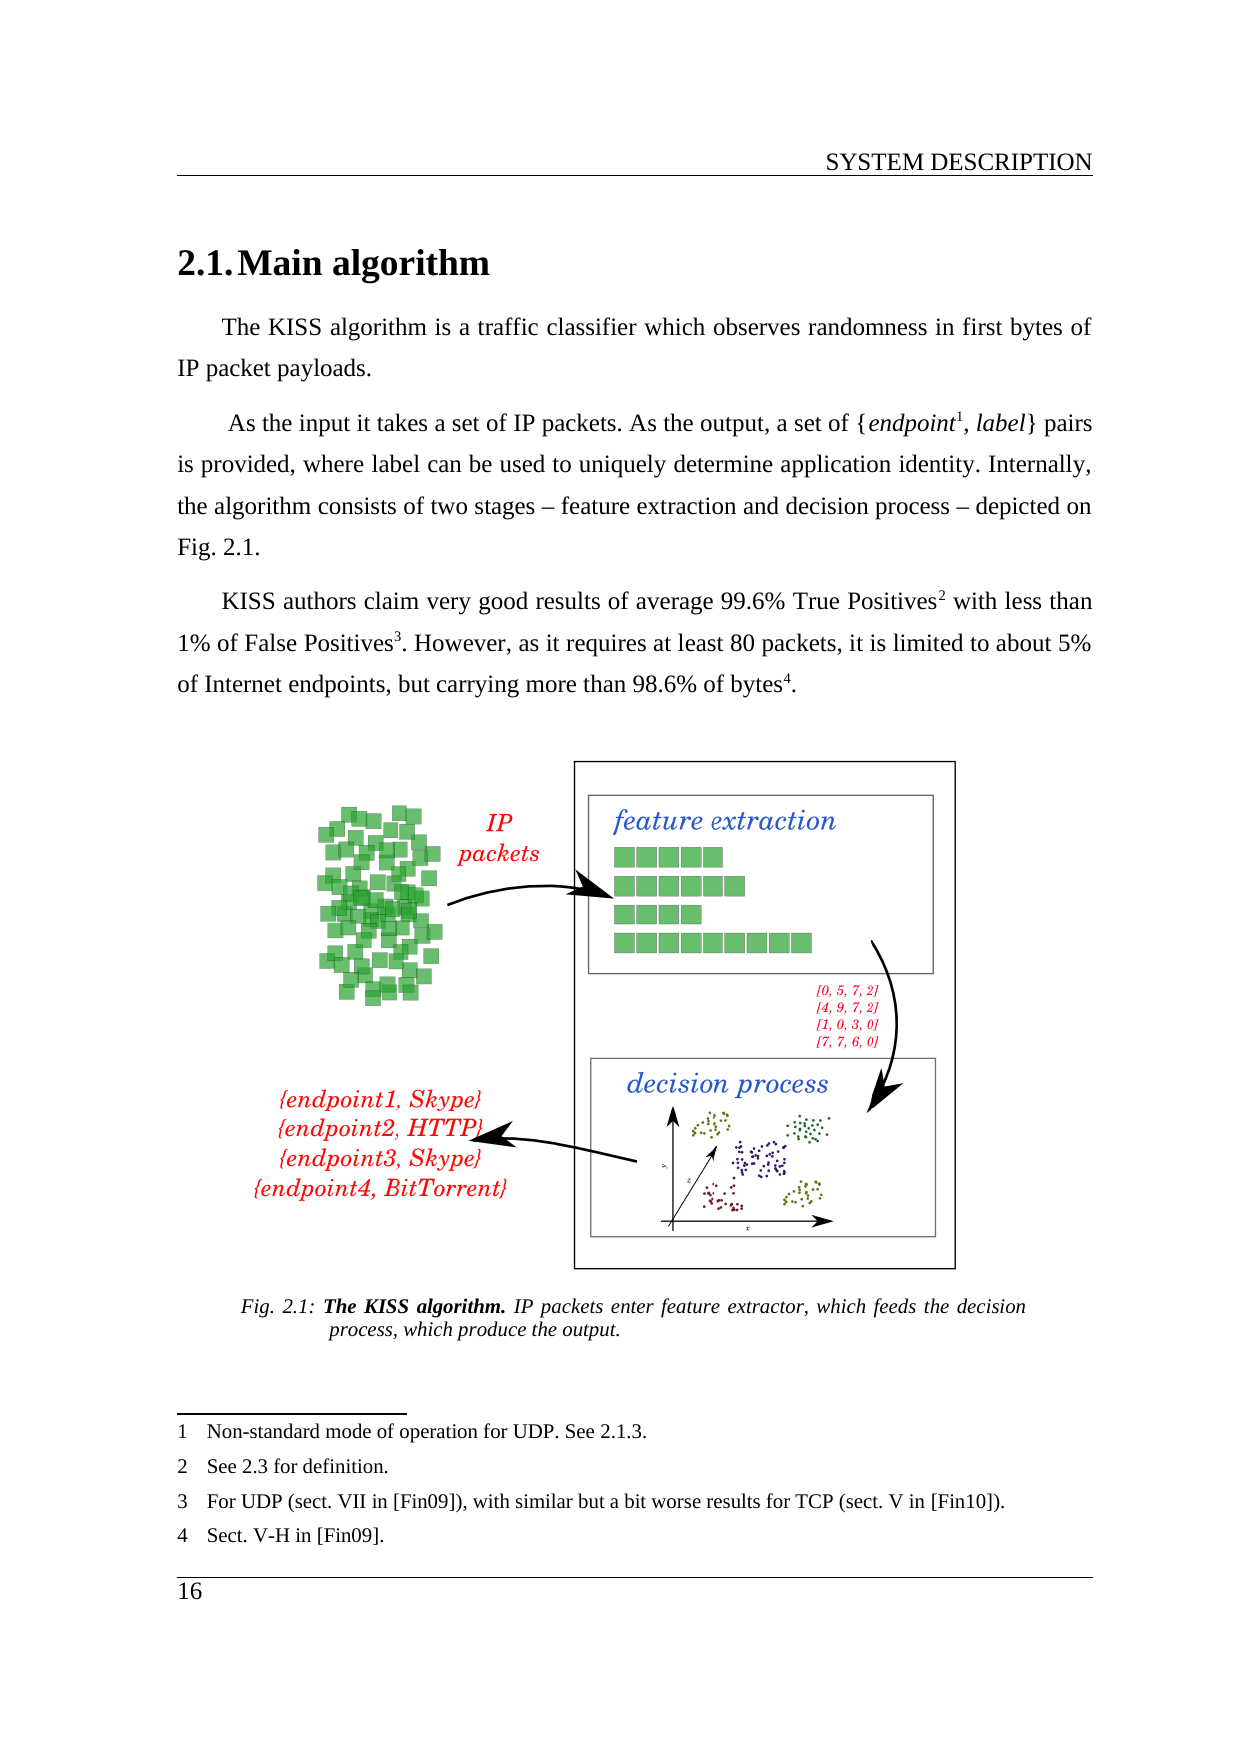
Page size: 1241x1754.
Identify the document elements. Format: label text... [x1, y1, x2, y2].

text Sect. V-H in [Fin09]. [177, 1524, 1093, 1547]
text Fig. 2.1: The KISS algorithm. IP packets enter feature extractor, which feeds the decision process, which produce the output. [241, 1295, 1029, 1341]
text The KISS algorithm is a traffic classifier which observes randomness in first bytes of IP packet payloads. [177, 313, 1093, 382]
text See 2.3 for definition. [177, 1455, 1093, 1478]
subtitle Main algorithm [177, 242, 1093, 284]
text As the input it takes a set of IP packets. As the output, a set of {endpoint, label} pairs is provided, where label can be used to uniquely determine application identity. Internally, the algorithm consists of two stages – feature extraction and decision process – depicted on Fig. 2.1. [177, 409, 1093, 561]
text Non-standard mode of operation for UDP. See 2.1.3. [177, 1420, 1093, 1443]
text KISS authors claim very good results of average 99.6% True Positives with less than 1% of False Positives. However, as it requires at least 80 packets, it is limited to about 5% of Internet endpoints, but carrying more than 98.6% of bytes. [177, 587, 1093, 698]
text For UDP (sect. VII in [Fin09]), with similar but a bit worse results for TCP (sect. V in [Fin10]). [177, 1489, 1093, 1513]
picture [240, 736, 1030, 1295]
